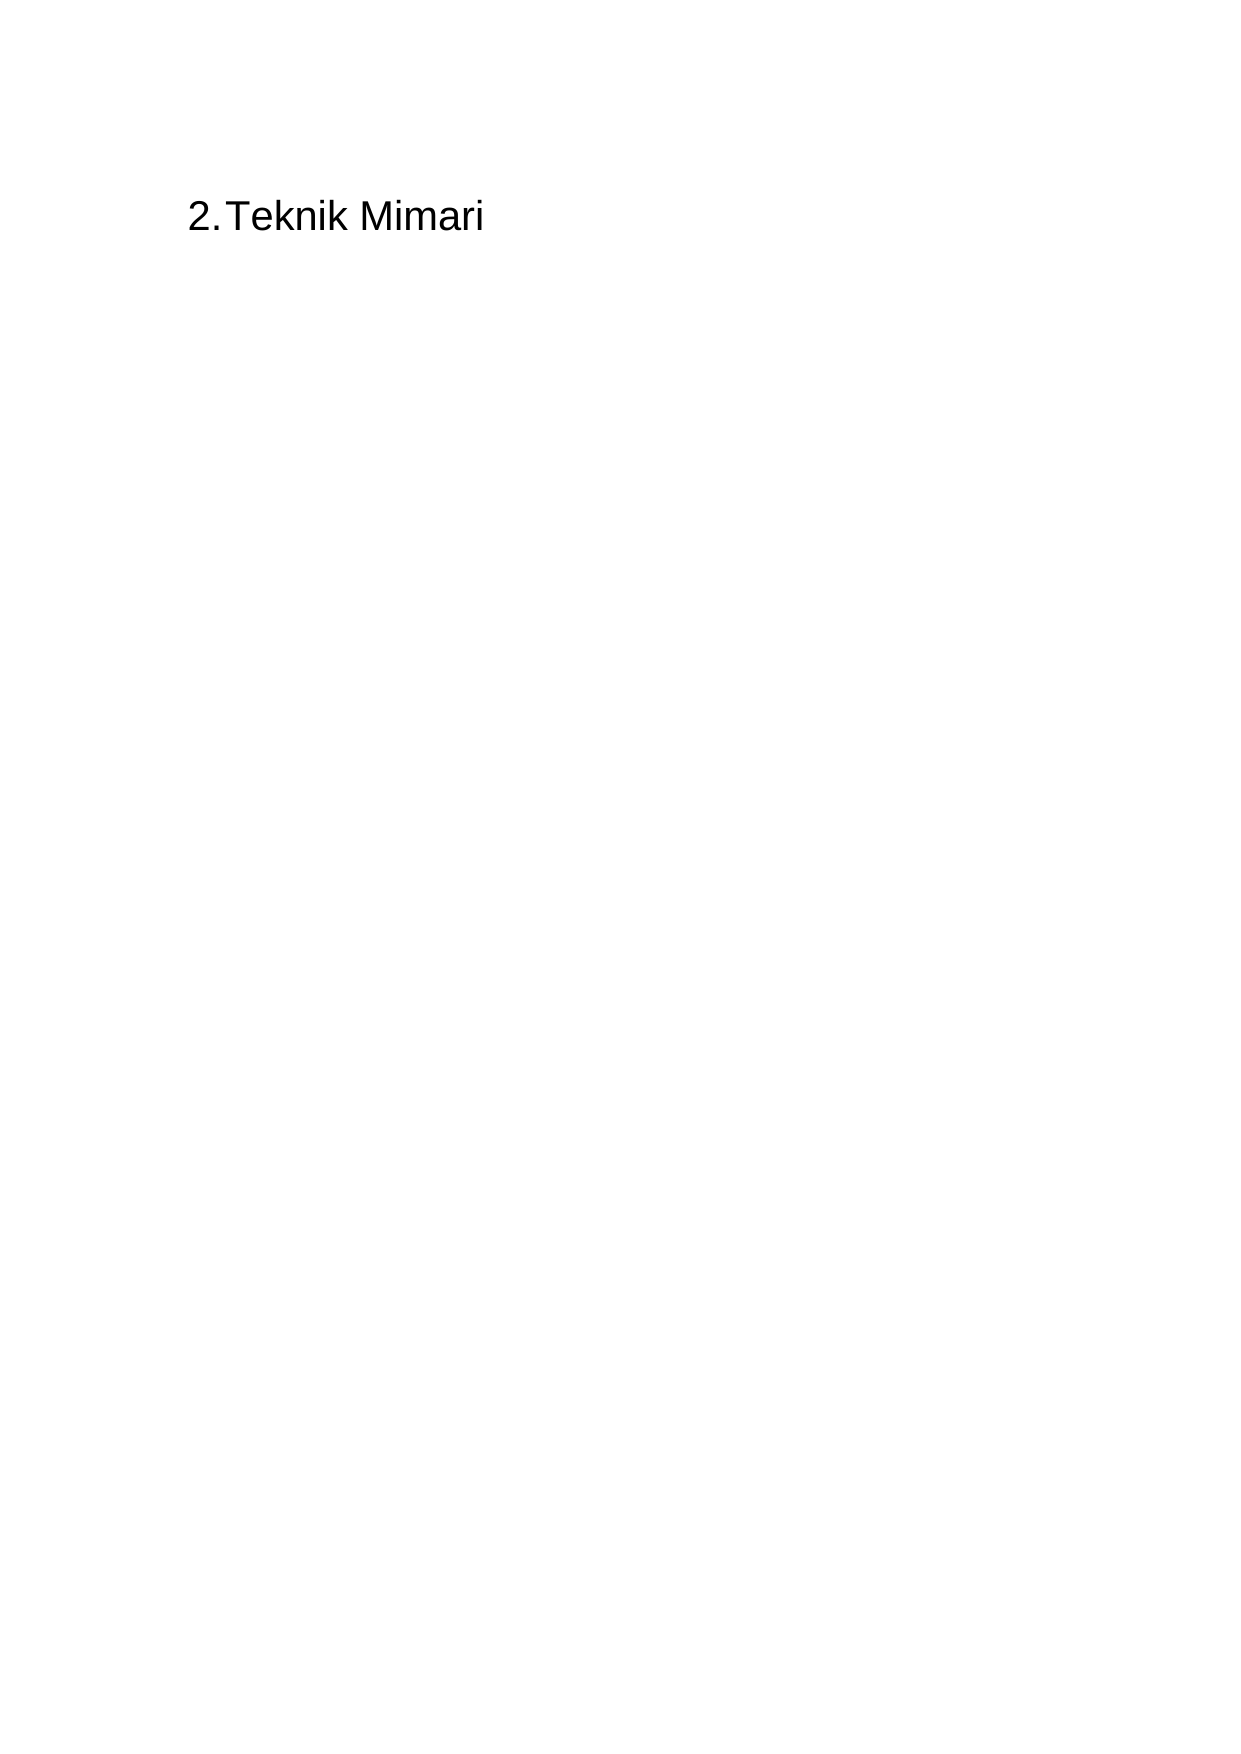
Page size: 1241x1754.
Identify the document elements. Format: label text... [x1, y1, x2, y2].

subtitle Teknik Mimari [187, 192, 1090, 239]
